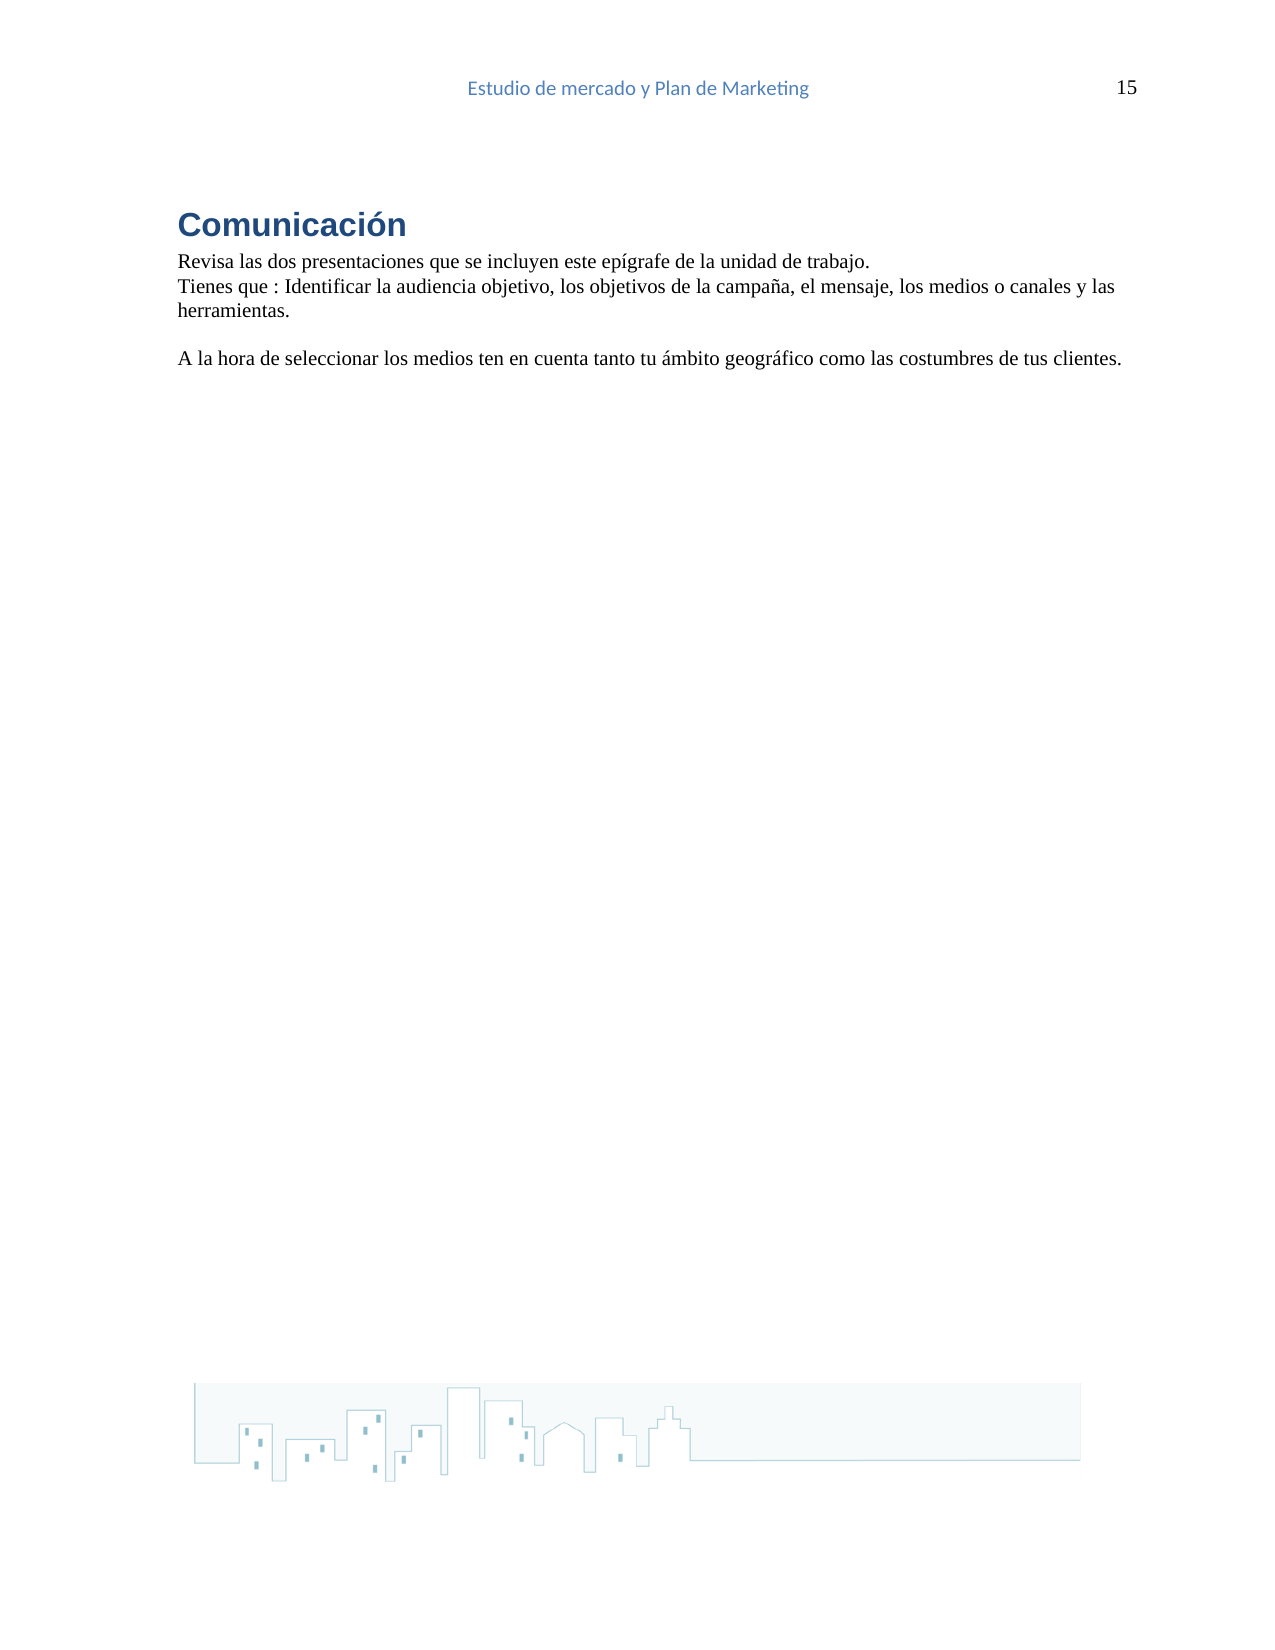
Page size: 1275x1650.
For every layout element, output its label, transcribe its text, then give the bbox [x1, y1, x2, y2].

text Revisa las dos presentaciones que se incluyen este epígrafe de la unidad de trabajo. [177, 249, 1137, 273]
text Tienes que : Identificar la audiencia objetivo, los objetivos de la campaña, el mensaje, los medios o canales y las herramientas. [177, 273, 1137, 322]
subtitle Comunicación [177, 205, 1137, 243]
picture [193, 1383, 1081, 1482]
text A la hora de seleccionar los medios ten en cuenta tanto tu ámbito geográfico como las costumbres de tus clientes. [177, 346, 1137, 370]
